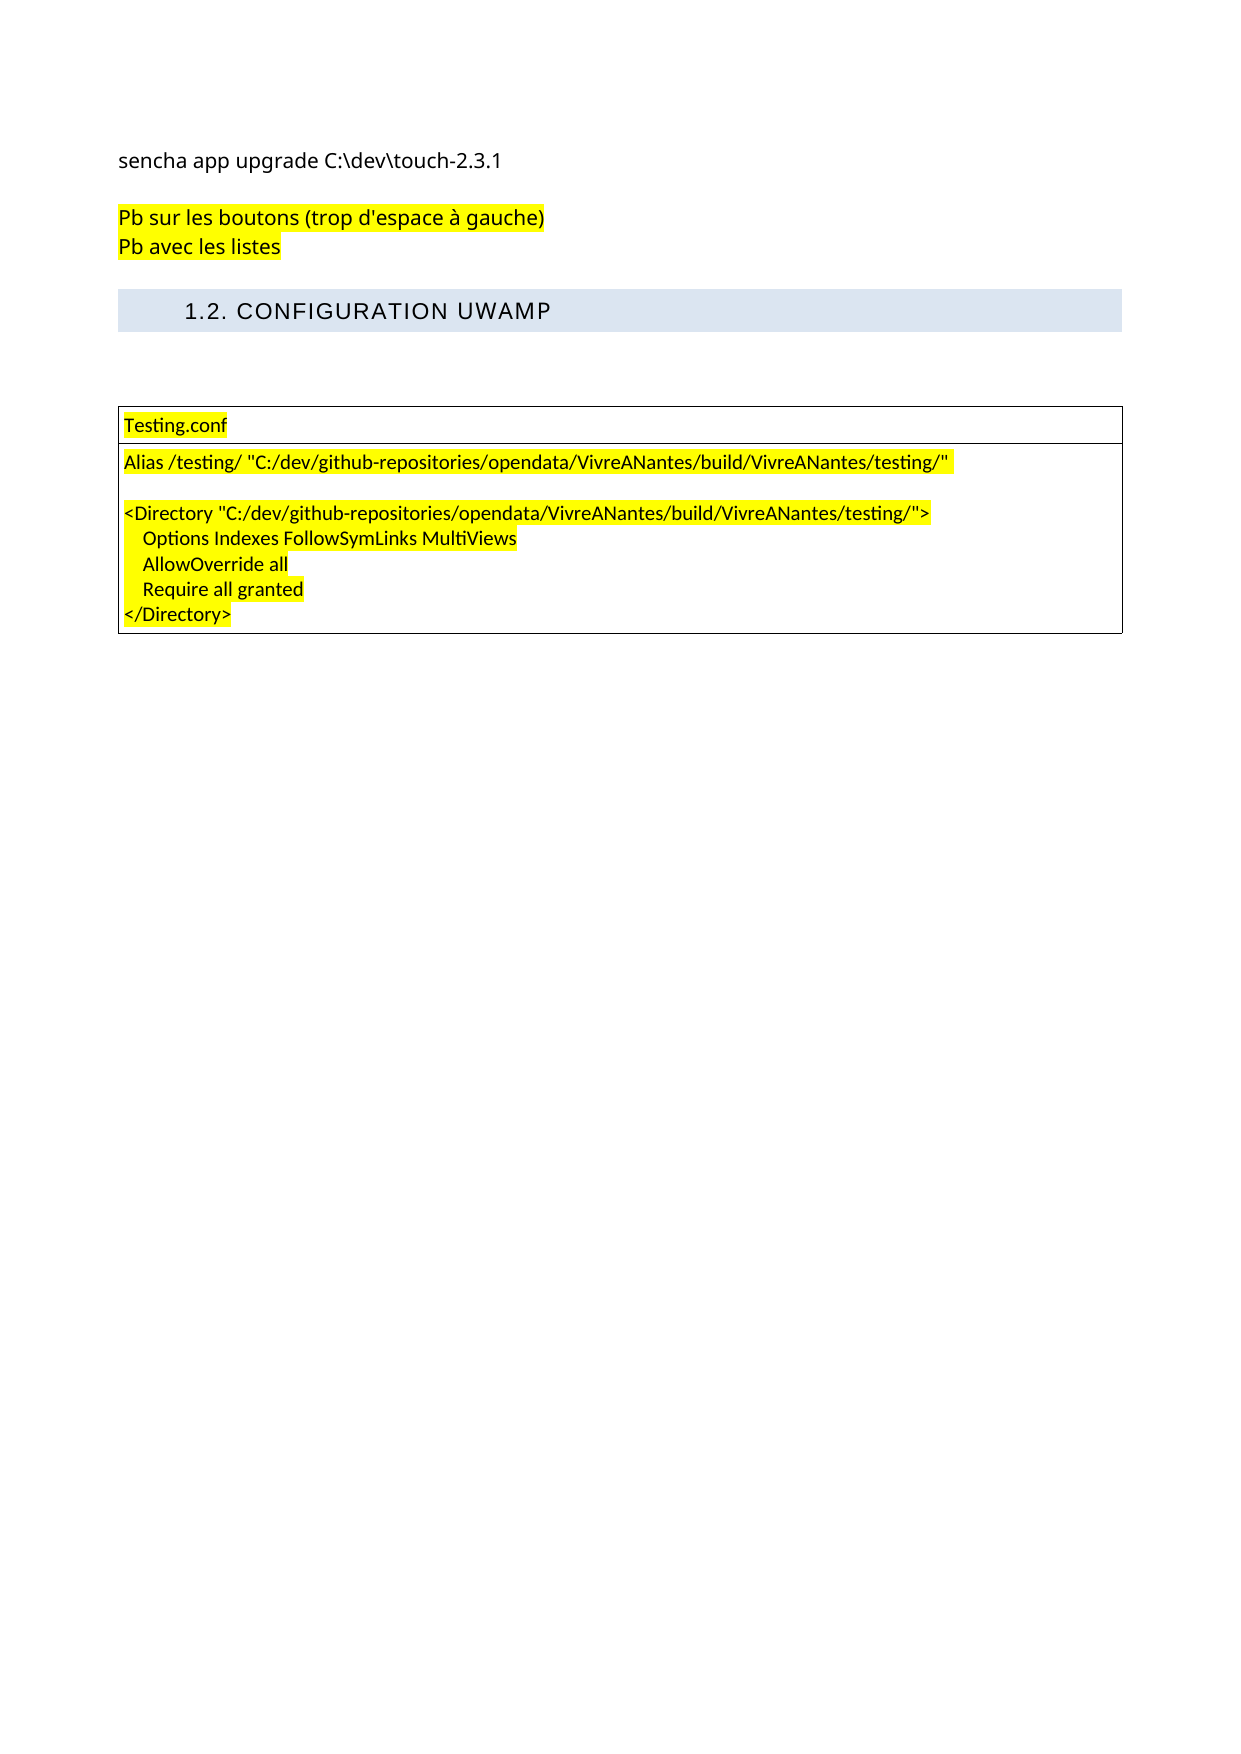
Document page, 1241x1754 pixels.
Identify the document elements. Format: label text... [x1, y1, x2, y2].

table_cell Alias /testing/ "C:/dev/github-repositories/opendata/VivreANantes/build/VivreANantes/testing/" <Directory "C:/dev/github-repositories/opendata/VivreANantes/build/VivreANantes/testing/"> Options Indexes FollowSymLinks MultiViews AllowOverride all Require all granted </Directory> [119, 444, 1122, 633]
table_header Testing.conf [119, 407, 1122, 443]
text Pb sur les boutons (trop d'espace à gauche) [118, 203, 1122, 232]
text sencha app upgrade C:\dev\touch-2.3.1 [118, 147, 1122, 175]
text Pb avec les listes [118, 232, 1122, 260]
subtitle 1.2. Configuration UWamp [124, 295, 1116, 326]
